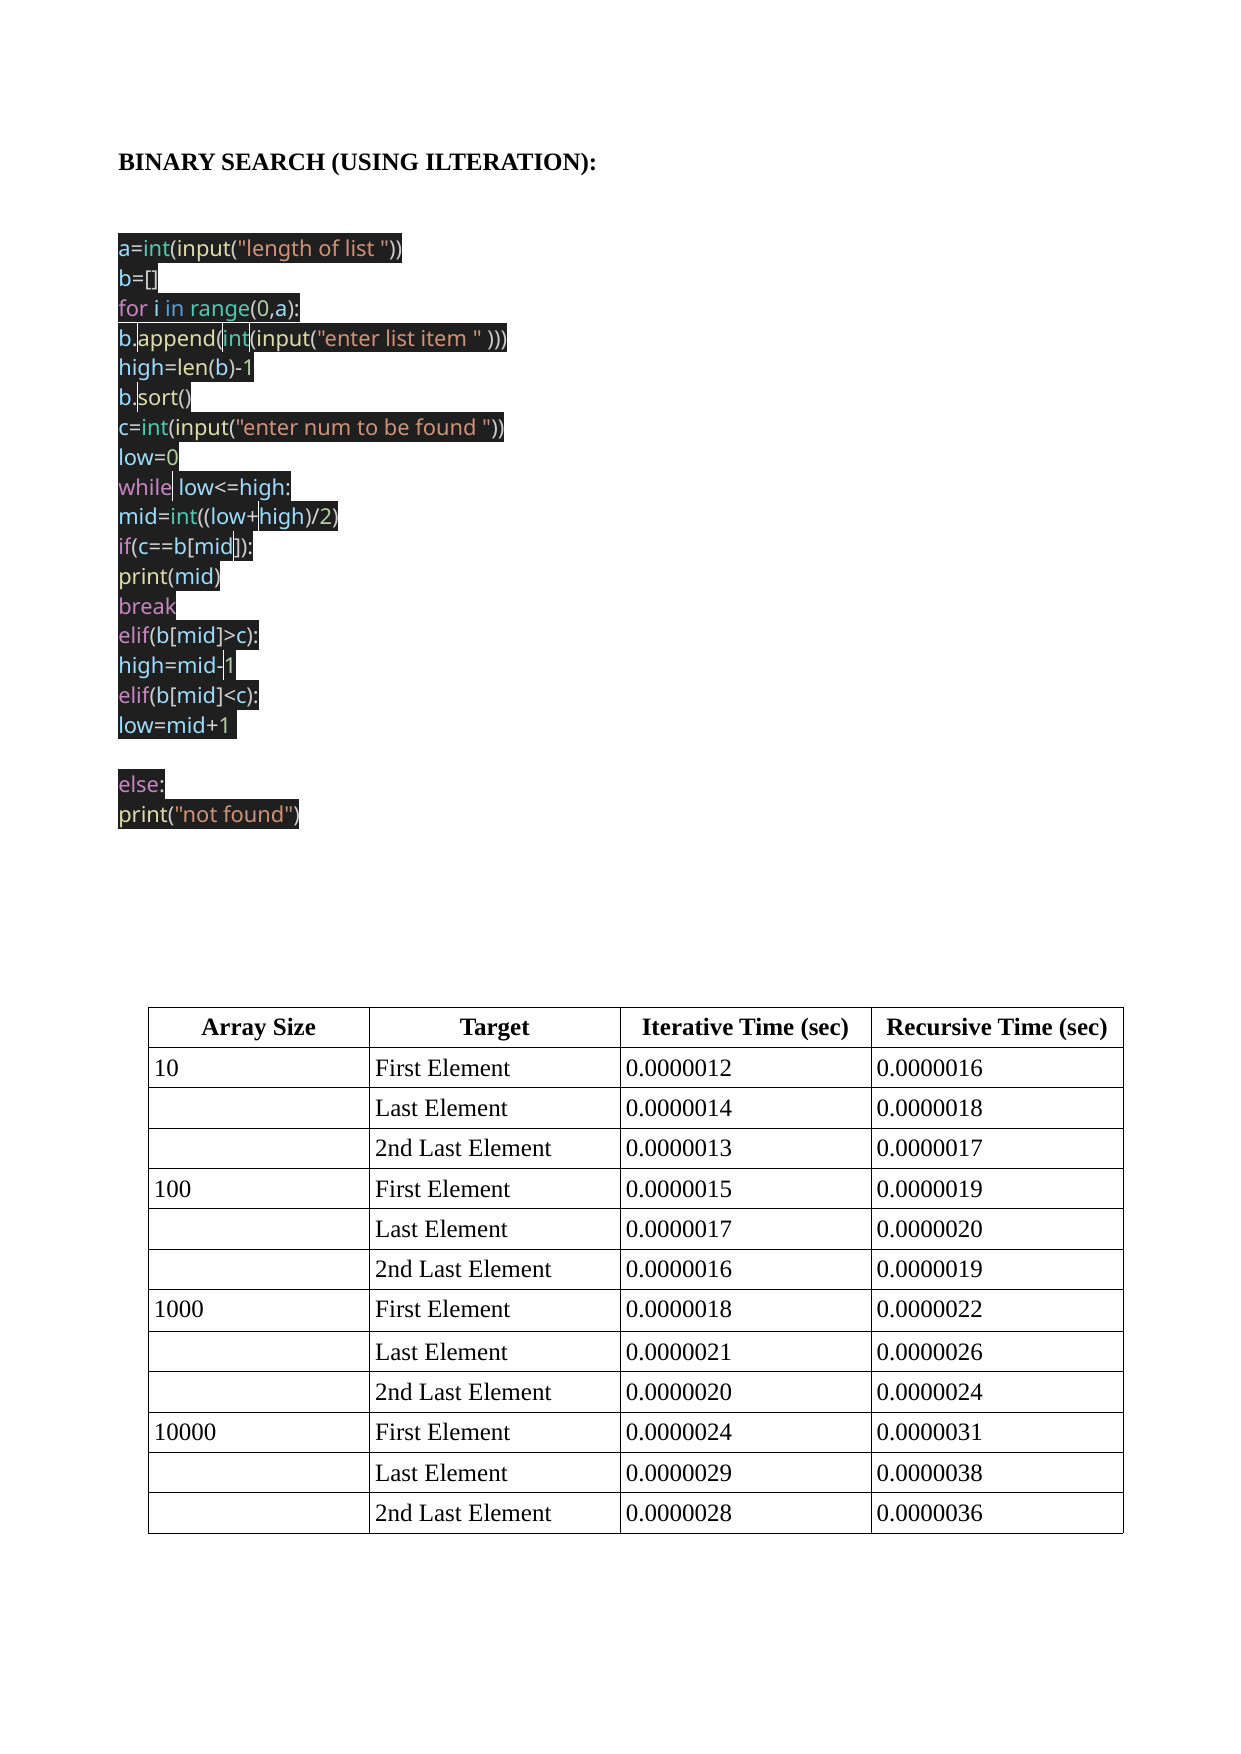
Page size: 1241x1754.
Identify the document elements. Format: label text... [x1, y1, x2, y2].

text break [118, 591, 1122, 620]
text mid=int((low+high)/2) [118, 501, 1122, 531]
table_cell [149, 1129, 369, 1168]
text high=mid-1 [118, 650, 1122, 680]
table_cell 0.0000012 [621, 1048, 871, 1087]
table_cell 0.0000024 [872, 1372, 1123, 1412]
table_cell 0.0000016 [872, 1048, 1123, 1087]
table_cell Last Element [370, 1453, 620, 1492]
text elif(b[mid]<c): [118, 680, 1122, 710]
text a=int(input("length of list ")) [118, 233, 1122, 263]
table_cell 10 [149, 1048, 369, 1087]
text c=int(input("enter num to be found ")) [118, 412, 1122, 442]
table_cell 0.0000024 [621, 1413, 871, 1452]
table_cell 0.0000028 [621, 1493, 871, 1533]
table_cell [149, 1332, 369, 1371]
table_cell [149, 1493, 369, 1533]
text b=[] [118, 263, 1122, 293]
text for i in range(0,a): [118, 293, 1122, 322]
table_cell 2nd Last Element [370, 1372, 620, 1412]
table_cell First Element [370, 1048, 620, 1087]
text low=0 [118, 442, 1122, 471]
table_cell First Element [370, 1169, 620, 1208]
table_cell 0.0000036 [872, 1493, 1123, 1533]
text else: [118, 769, 1122, 799]
text if(c==b[mid]): [118, 531, 1122, 561]
table_header Array Size [149, 1008, 369, 1047]
table_cell 0.0000020 [872, 1209, 1123, 1248]
text print("not found") [118, 799, 1122, 829]
table_cell [149, 1209, 369, 1248]
table_cell 0.0000038 [872, 1453, 1123, 1492]
table_cell 0.0000018 [621, 1290, 871, 1331]
text BINARY SEARCH (USING ILTERATION): [118, 147, 1122, 176]
table_cell 0.0000029 [621, 1453, 871, 1492]
text b.append(int(input("enter list item " ))) [118, 322, 1122, 352]
table_cell 0.0000017 [621, 1209, 871, 1248]
text elif(b[mid]>c): [118, 620, 1122, 650]
table_cell Last Element [370, 1209, 620, 1248]
table_cell Last Element [370, 1088, 620, 1127]
table_cell 0.0000021 [621, 1332, 871, 1371]
table_cell [149, 1453, 369, 1492]
table_cell 0.0000014 [621, 1088, 871, 1127]
table_cell [149, 1250, 369, 1289]
table_cell 0.0000019 [872, 1250, 1123, 1289]
table_cell [149, 1372, 369, 1412]
table_cell 0.0000022 [872, 1290, 1123, 1331]
text print(mid) [118, 561, 1122, 591]
table_cell 0.0000019 [872, 1169, 1123, 1208]
table_cell [149, 1088, 369, 1127]
table_cell 2nd Last Element [370, 1129, 620, 1168]
table_cell 0.0000031 [872, 1413, 1123, 1452]
table_cell 0.0000017 [872, 1129, 1123, 1168]
table_cell 10000 [149, 1413, 369, 1452]
table_cell 1000 [149, 1290, 369, 1331]
table_cell 0.0000015 [621, 1169, 871, 1208]
table_header Iterative Time (sec) [621, 1008, 871, 1047]
table_header Recursive Time (sec) [872, 1008, 1123, 1047]
table_cell 0.0000020 [621, 1372, 871, 1412]
table_cell Last Element [370, 1332, 620, 1371]
table_cell 2nd Last Element [370, 1493, 620, 1533]
table_cell 0.0000018 [872, 1088, 1123, 1127]
table_header Target [370, 1008, 620, 1047]
table_cell 0.0000026 [872, 1332, 1123, 1371]
text b.sort() [118, 382, 1122, 412]
table_cell 0.0000016 [621, 1250, 871, 1289]
table_cell First Element [370, 1413, 620, 1452]
text high=len(b)-1 [118, 352, 1122, 382]
text while low<=high: [118, 471, 1122, 501]
table_cell 2nd Last Element [370, 1250, 620, 1289]
table_cell 0.0000013 [621, 1129, 871, 1168]
table_cell 100 [149, 1169, 369, 1208]
text low=mid+1 [118, 710, 1122, 739]
table_cell First Element [370, 1290, 620, 1331]
